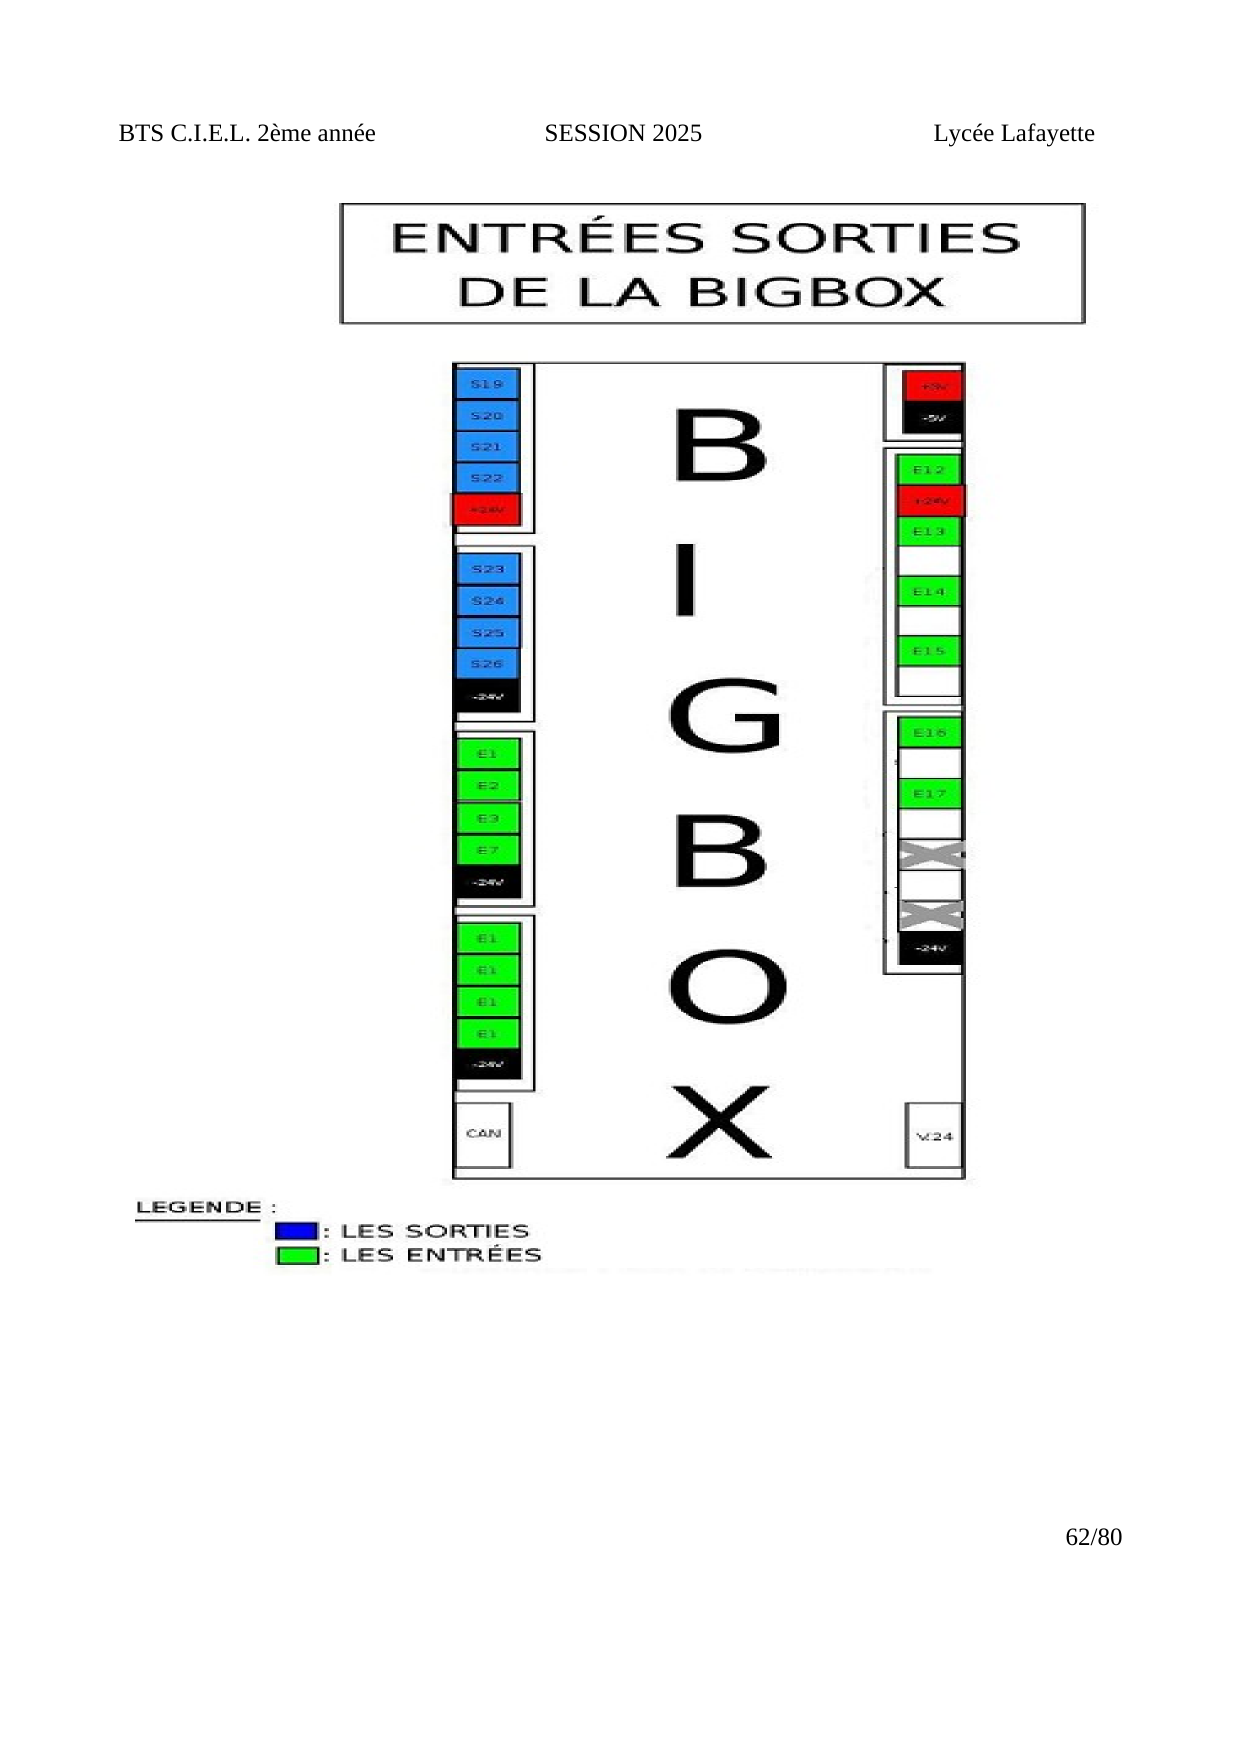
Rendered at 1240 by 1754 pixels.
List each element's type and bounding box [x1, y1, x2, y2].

picture [134, 203, 1118, 1276]
